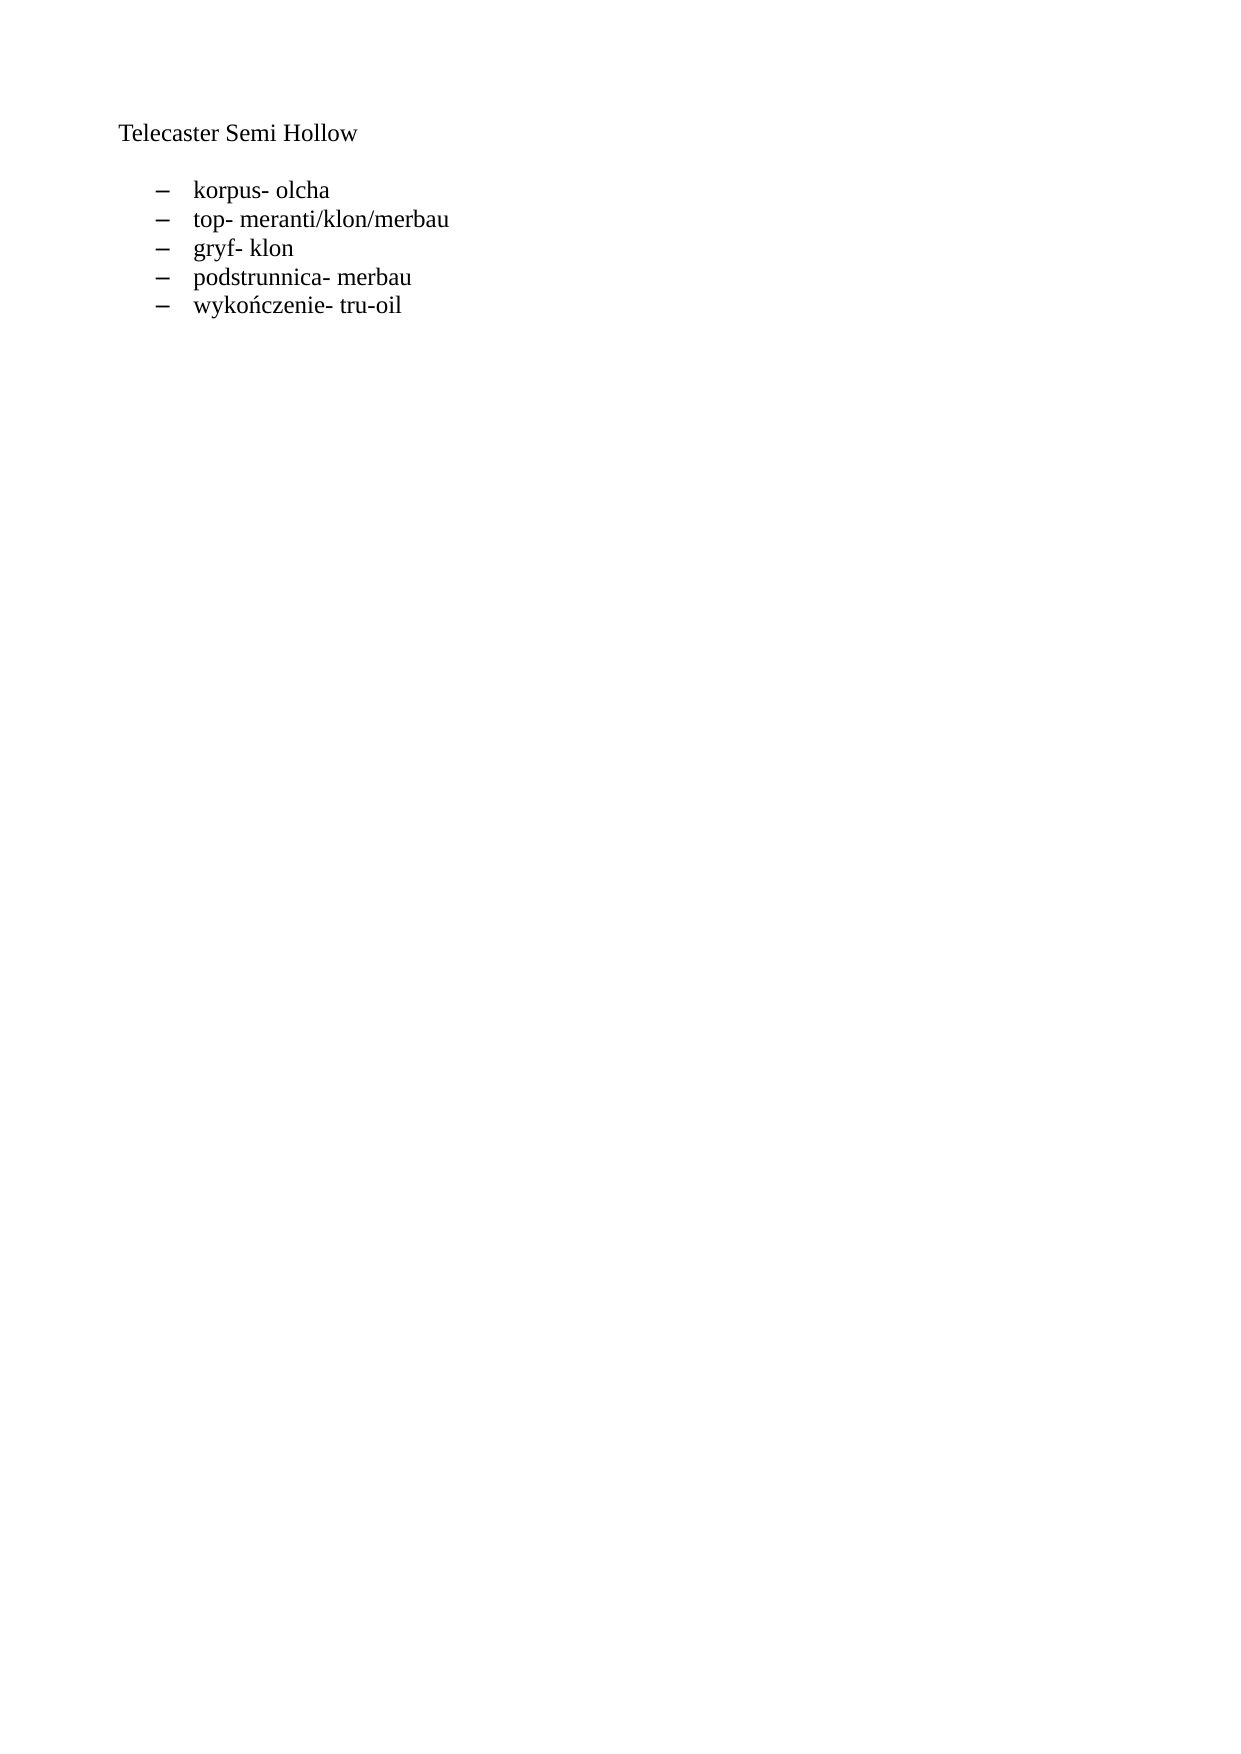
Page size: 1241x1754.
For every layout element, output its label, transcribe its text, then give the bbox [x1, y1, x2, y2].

list gryf- klon [156, 233, 1122, 262]
list wykończenie- tru-oil [156, 291, 1122, 319]
list top- meranti/klon/merbau [156, 204, 1122, 233]
text Telecaster Semi Hollow [118, 118, 1122, 147]
list korpus- olcha [156, 176, 1122, 204]
list podstrunnica- merbau [156, 262, 1122, 291]
